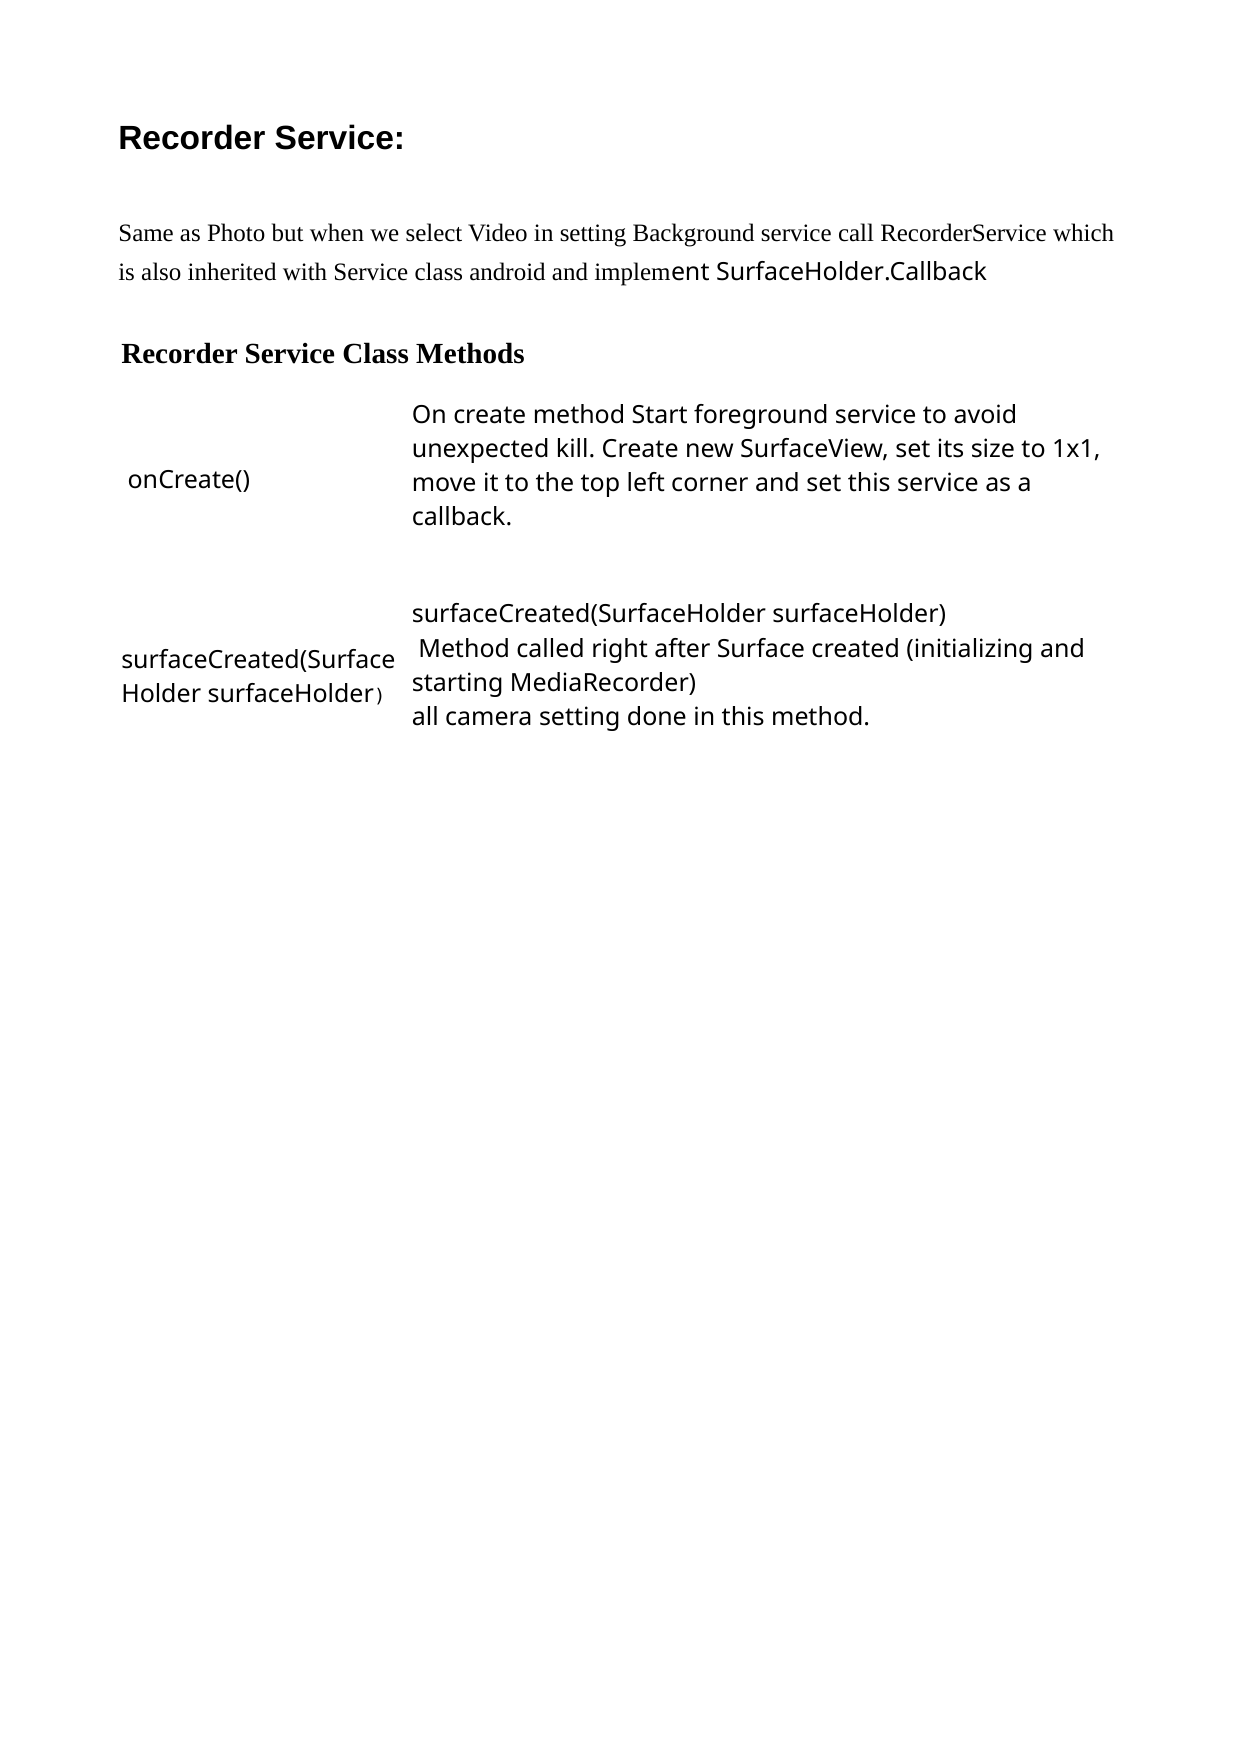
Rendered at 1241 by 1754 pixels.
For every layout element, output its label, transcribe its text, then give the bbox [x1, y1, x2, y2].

table_cell surfaceCreated(SurfaceHolder surfaceHolder) Method called right after Surface created (initializing and starting MediaRecorder) all camera setting done in this method. [409, 593, 1123, 788]
table_cell On create method Start foreground service to avoid unexpected kill. Create new SurfaceView, set its size to 1x1, move it to the top left corner and set this service as a callback. [409, 394, 1123, 593]
table_header Recorder Service Class Methods [118, 309, 1123, 394]
subtitle Recorder Service: [118, 118, 1122, 157]
table_cell surfaceCreated(SurfaceHolder surfaceHolder) [118, 593, 409, 788]
table_cell onCreate() [118, 394, 409, 593]
text Same as Photo but when we select Video in setting Background service call RecorderService which is also inherited with Service class android and implement SurfaceHolder.Callback [118, 218, 1122, 288]
